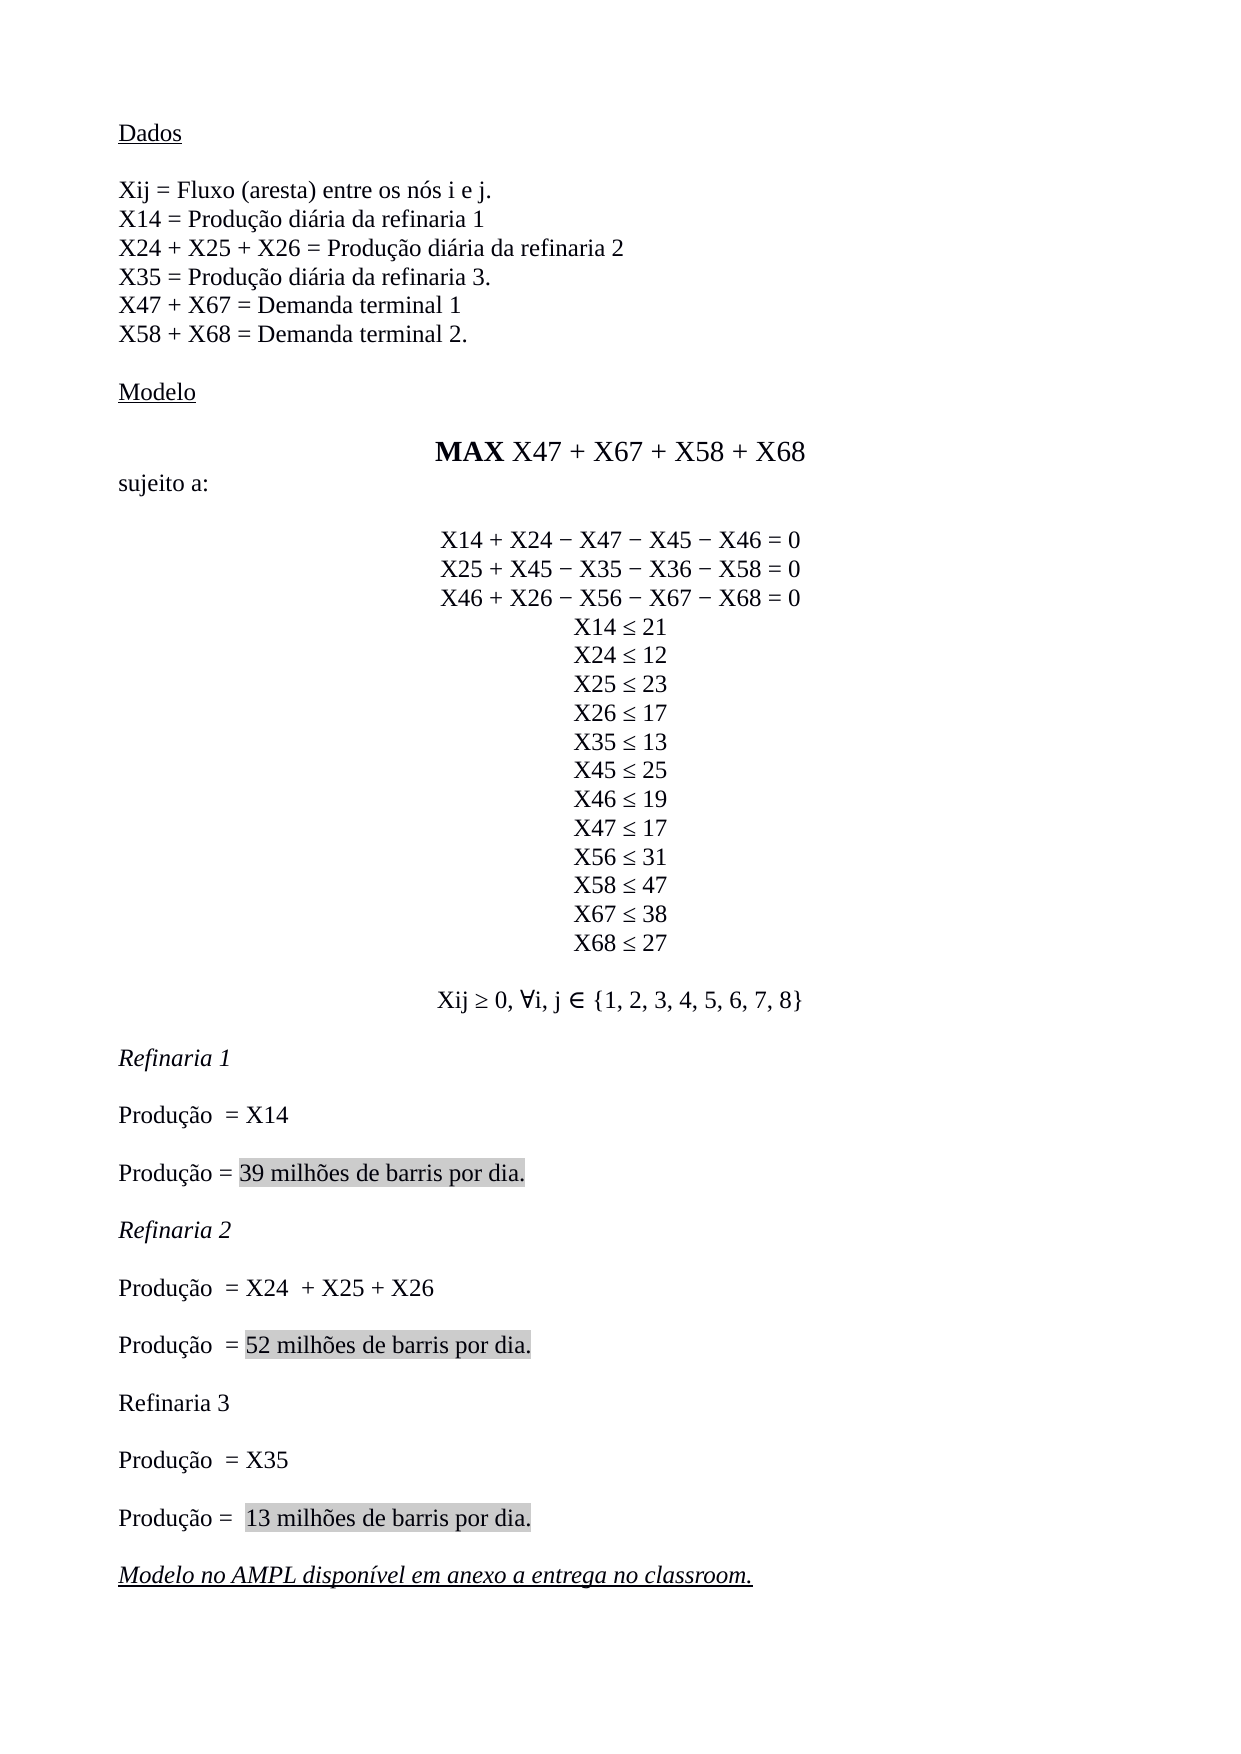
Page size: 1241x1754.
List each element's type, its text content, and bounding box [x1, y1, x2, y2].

text Produção = 52 milhões de barris por dia. [118, 1330, 1122, 1359]
text Refinaria 2 [118, 1215, 1122, 1244]
text Refinaria 3 [118, 1388, 1122, 1417]
text X14 + X24 − X47 − X45 − X46 = 0 [118, 525, 1122, 554]
text Produção = 13 milhões de barris por dia. [118, 1503, 1122, 1532]
text Produção = X24 + X25 + X26 [118, 1273, 1122, 1302]
text Refinaria 1 [118, 1043, 1122, 1072]
text X46 + X26 − X56 − X67 − X68 = 0 [118, 583, 1122, 612]
text X24 + X25 + X26 = Produção diária da refinaria 2 [118, 233, 1122, 262]
text X25 + X45 − X35 − X36 − X58 = 0 [118, 554, 1122, 583]
text X46 ≤ 19 [118, 784, 1122, 813]
text X58 + X68 = Demanda terminal 2. [118, 319, 1122, 348]
text MAX X47 + X67 + X58 + X68 [118, 434, 1122, 468]
text Modelo no AMPL disponível em anexo a entrega no classroom. [118, 1560, 1122, 1589]
text Xij ≥ 0, ∀i, j ∈ {1, 2, 3, 4, 5, 6, 7, 8} [118, 985, 1122, 1014]
text Modelo [118, 377, 1122, 406]
text Produção = 39 milhões de barris por dia. [118, 1158, 1122, 1187]
text X47 ≤ 17 [118, 813, 1122, 842]
text X14 ≤ 21 [118, 612, 1122, 640]
text X68 ≤ 27 [118, 928, 1122, 957]
text X58 ≤ 47 [118, 870, 1122, 899]
text X45 ≤ 25 [118, 755, 1122, 784]
text X56 ≤ 31 [118, 842, 1122, 870]
text X14 = Produção diária da refinaria 1 [118, 204, 1122, 233]
text X47 + X67 = Demanda terminal 1 [118, 291, 1122, 319]
text X25 ≤ 23 [118, 669, 1122, 698]
text X24 ≤ 12 [118, 640, 1122, 669]
text X26 ≤ 17 [118, 698, 1122, 727]
text X35 ≤ 13 [118, 727, 1122, 755]
text X67 ≤ 38 [118, 899, 1122, 928]
text Dados [118, 118, 1122, 147]
text Xij = Fluxo (aresta) entre os nós i e j. [118, 176, 1122, 204]
text Produção = X35 [118, 1445, 1122, 1474]
text X35 = Produção diária da refinaria 3. [118, 262, 1122, 291]
text sujeito a: [118, 468, 1122, 497]
text Produção = X14 [118, 1100, 1122, 1129]
